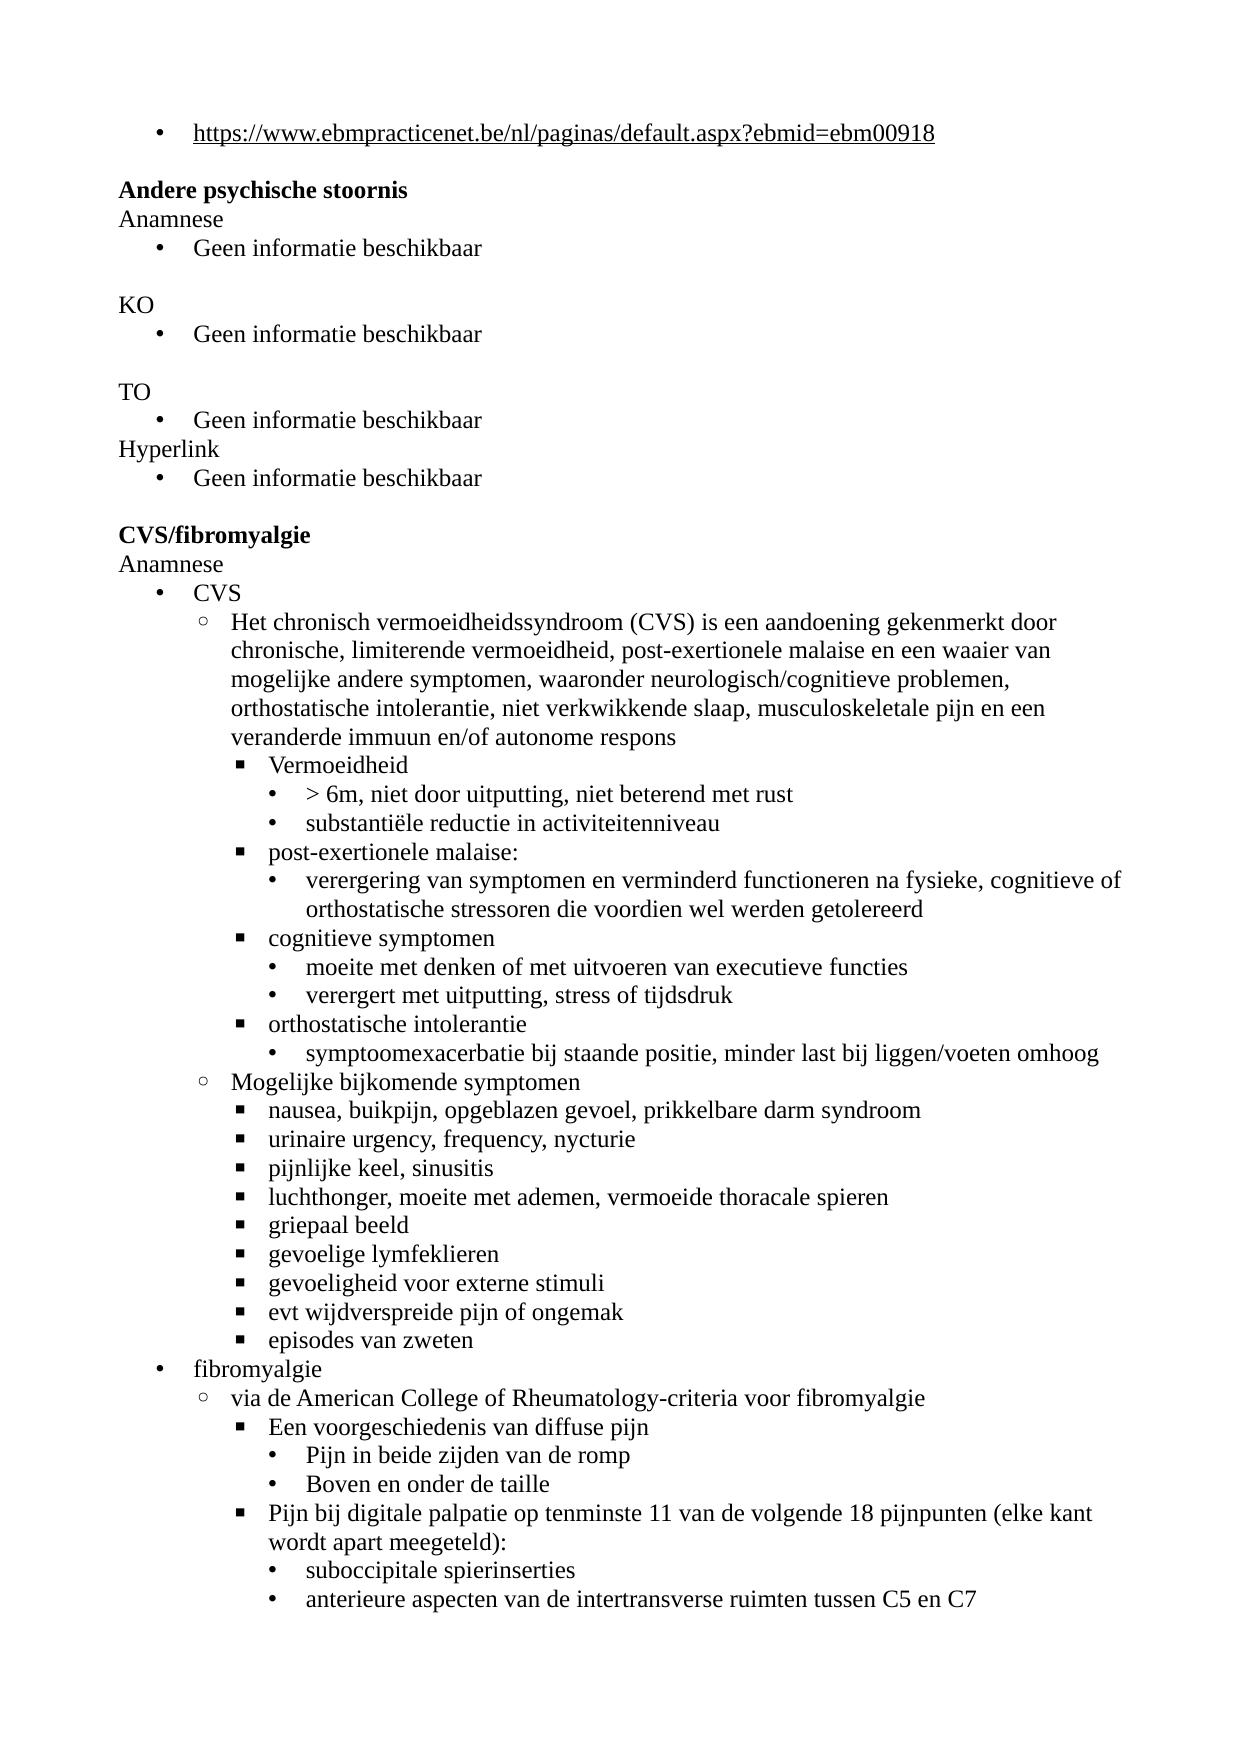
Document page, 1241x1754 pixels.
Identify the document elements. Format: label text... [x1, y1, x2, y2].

list symptoomexacerbatie bij staande positie, minder last bij liggen/voeten omhoog [268, 1038, 1122, 1067]
text Anamnese [118, 204, 1122, 233]
list fibromyalgie [156, 1354, 1122, 1383]
list Pijn bij digitale palpatie op tenminste 11 van de volgende 18 pijnpunten (elke kant wordt apart meegeteld): [231, 1498, 1122, 1556]
text Hyperlink [118, 434, 1122, 463]
list luchthonger, moeite met ademen, vermoeide thoracale spieren [231, 1182, 1122, 1211]
list https://www.ebmpracticenet.be/nl/paginas/default.aspx?ebmid=ebm00918 [156, 118, 1122, 147]
list pijnlijke keel, sinusitis [231, 1153, 1122, 1182]
text Anamnese [118, 549, 1122, 578]
list urinaire urgency, frequency, nycturie [231, 1124, 1122, 1153]
list cognitieve symptomen [231, 923, 1122, 952]
list nausea, buikpijn, opgeblazen gevoel, prikkelbare darm syndroom [231, 1096, 1122, 1124]
list > 6m, niet door uitputting, niet beterend met rust [268, 779, 1122, 808]
text CVS/fibromyalgie [118, 521, 1122, 549]
list verergering van symptomen en verminderd functioneren na fysieke, cognitieve of orthostatische stressoren die voordien wel werden getolereerd [268, 866, 1122, 923]
list Geen informatie beschikbaar [156, 319, 1122, 348]
list gevoelige lymfeklieren [231, 1239, 1122, 1268]
list moeite met denken of met uitvoeren van executieve functies [268, 952, 1122, 981]
list post-exertionele malaise: [231, 837, 1122, 866]
list Geen informatie beschikbaar [156, 463, 1122, 492]
list Geen informatie beschikbaar [156, 233, 1122, 262]
list verergert met uitputting, stress of tijdsdruk [268, 981, 1122, 1009]
list gevoeligheid voor externe stimuli [231, 1268, 1122, 1297]
text TO [118, 377, 1122, 406]
list Vermoeidheid [231, 751, 1122, 779]
list Boven en onder de taille [268, 1469, 1122, 1498]
list Pijn in beide zijden van de romp [268, 1441, 1122, 1469]
list Geen informatie beschikbaar [156, 406, 1122, 434]
list Het chronisch vermoeidheidssyndroom (CVS) is een aandoening gekenmerkt door chronische, limiterende vermoeidheid, post-exertionele malaise en een waaier van mogelijke andere symptomen, waaronder neurologisch/cognitieve problemen, orthostatische intolerantie, niet verkwikkende slaap, musculoskeletale pijn en een veranderde immuun en/of autonome respons [193, 607, 1122, 751]
list CVS [156, 578, 1122, 607]
list griepaal beeld [231, 1211, 1122, 1239]
list substantiële reductie in activiteitenniveau [268, 808, 1122, 837]
list suboccipitale spierinserties [268, 1556, 1122, 1584]
list orthostatische intolerantie [231, 1009, 1122, 1038]
list Een voorgeschiedenis van diffuse pijn [231, 1412, 1122, 1441]
list evt wijdverspreide pijn of ongemak [231, 1297, 1122, 1326]
list via de American College of Rheumatology-criteria voor fibromyalgie [193, 1383, 1122, 1412]
text Andere psychische stoornis [118, 176, 1122, 204]
text KO [118, 291, 1122, 319]
list anterieure aspecten van de intertransverse ruimten tussen C5 en C7 [268, 1584, 1122, 1613]
list episodes van zweten [231, 1326, 1122, 1354]
list Mogelijke bijkomende symptomen [193, 1067, 1122, 1096]
